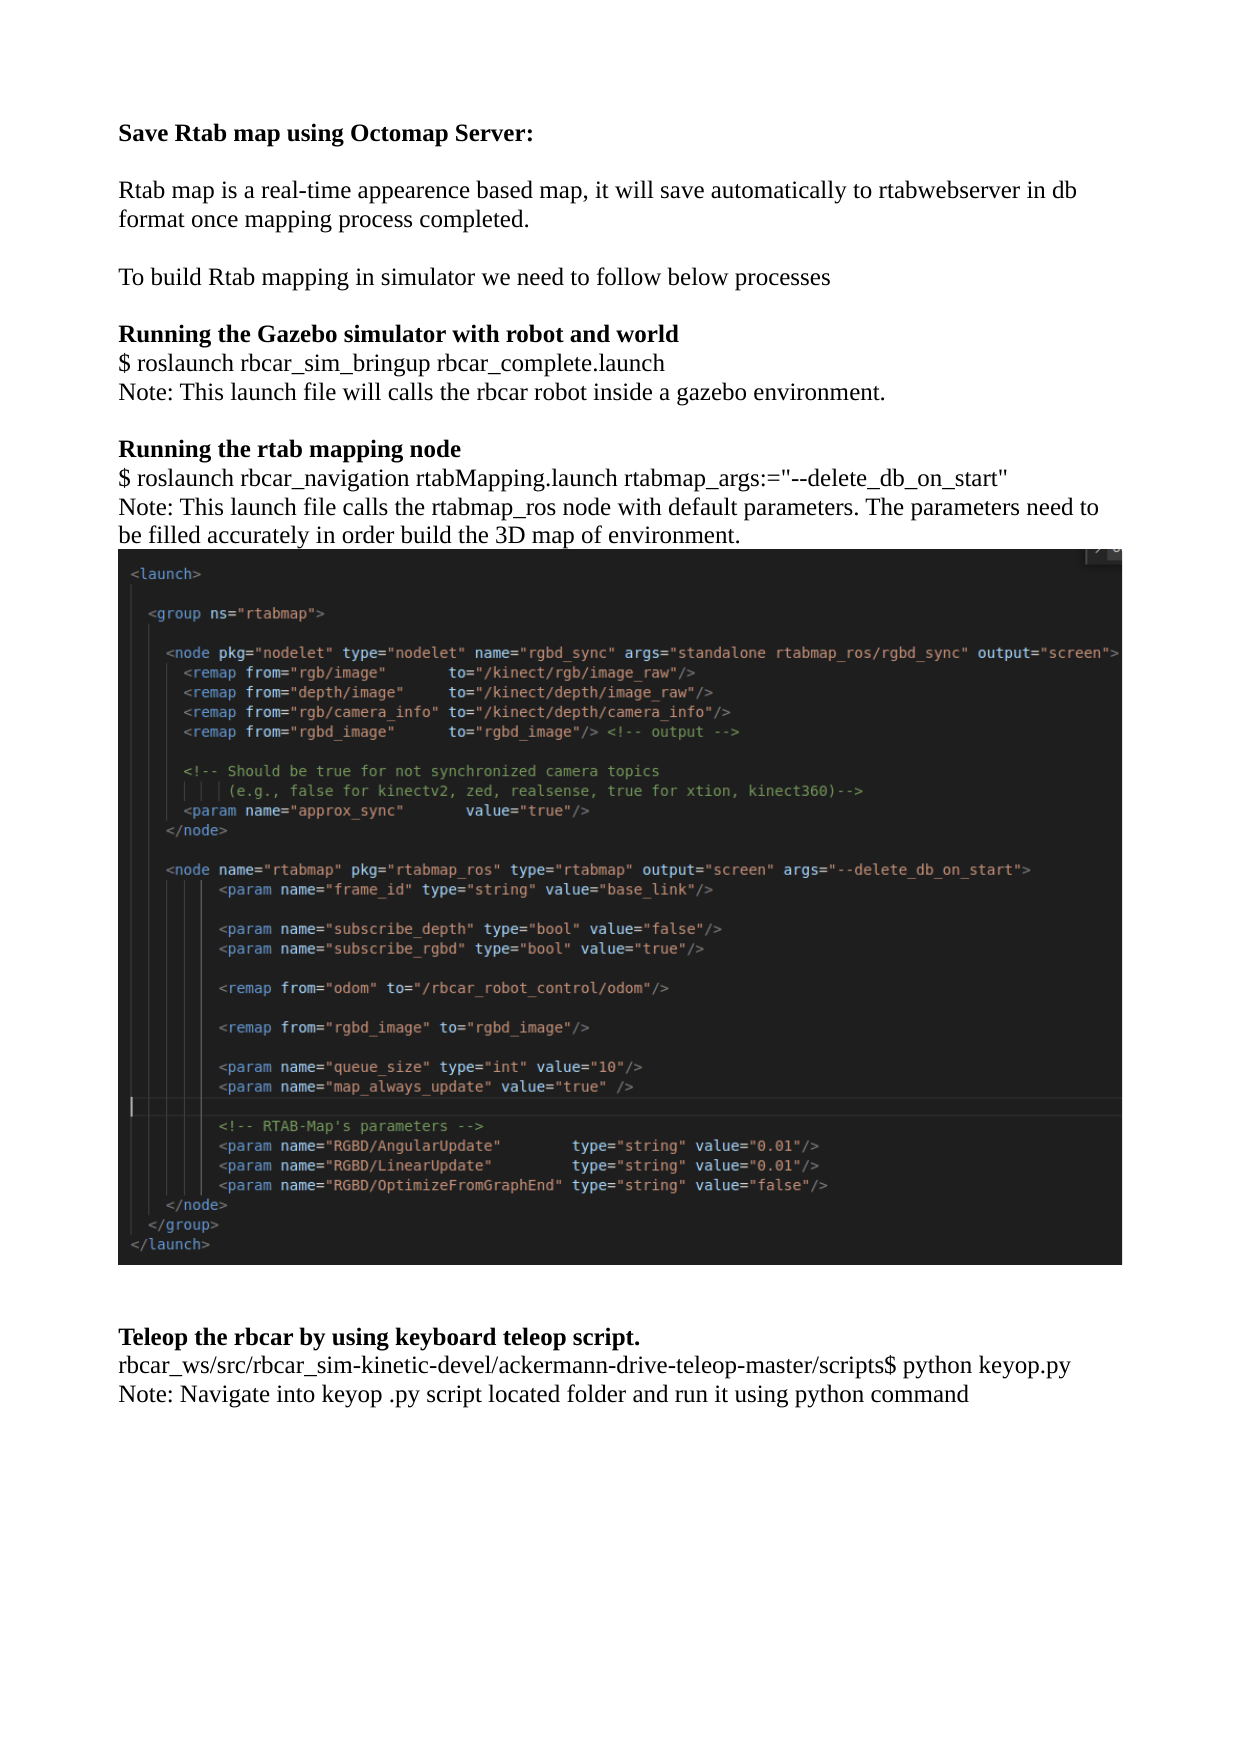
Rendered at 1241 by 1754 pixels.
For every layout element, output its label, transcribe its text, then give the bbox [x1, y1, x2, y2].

text $ roslaunch rbcar_sim_bringup rbcar_complete.launch [118, 348, 1122, 377]
text Note: This launch file calls the rtabmap_ros node with default parameters. The parameters need to be filled accurately in order build the 3D map of environment. [118, 492, 1122, 549]
text Teleop the rbcar by using keyboard teleop script. [118, 1322, 1122, 1351]
text To build Rtab mapping in simulator we need to follow below processes [118, 262, 1122, 291]
text rbcar_ws/src/rbcar_sim-kinetic-devel/ackermann-drive-teleop-master/scripts$ python keyop.py [118, 1351, 1122, 1379]
text Rtab map is a real-time appearence based map, it will save automatically to rtabwebserver in db format once mapping process completed. [118, 176, 1122, 233]
picture [118, 549, 1123, 1265]
text Running the Gazebo simulator with robot and world [118, 319, 1122, 348]
text Note: This launch file will calls the rbcar robot inside a gazebo environment. [118, 377, 1122, 406]
text Running the rtab mapping node [118, 434, 1122, 463]
text Note: Navigate into keyop .py script located folder and run it using python command [118, 1379, 1122, 1408]
text $ roslaunch rbcar_navigation rtabMapping.launch rtabmap_args:="--delete_db_on_start" [118, 463, 1122, 492]
text Save Rtab map using Octomap Server: [118, 118, 1122, 176]
